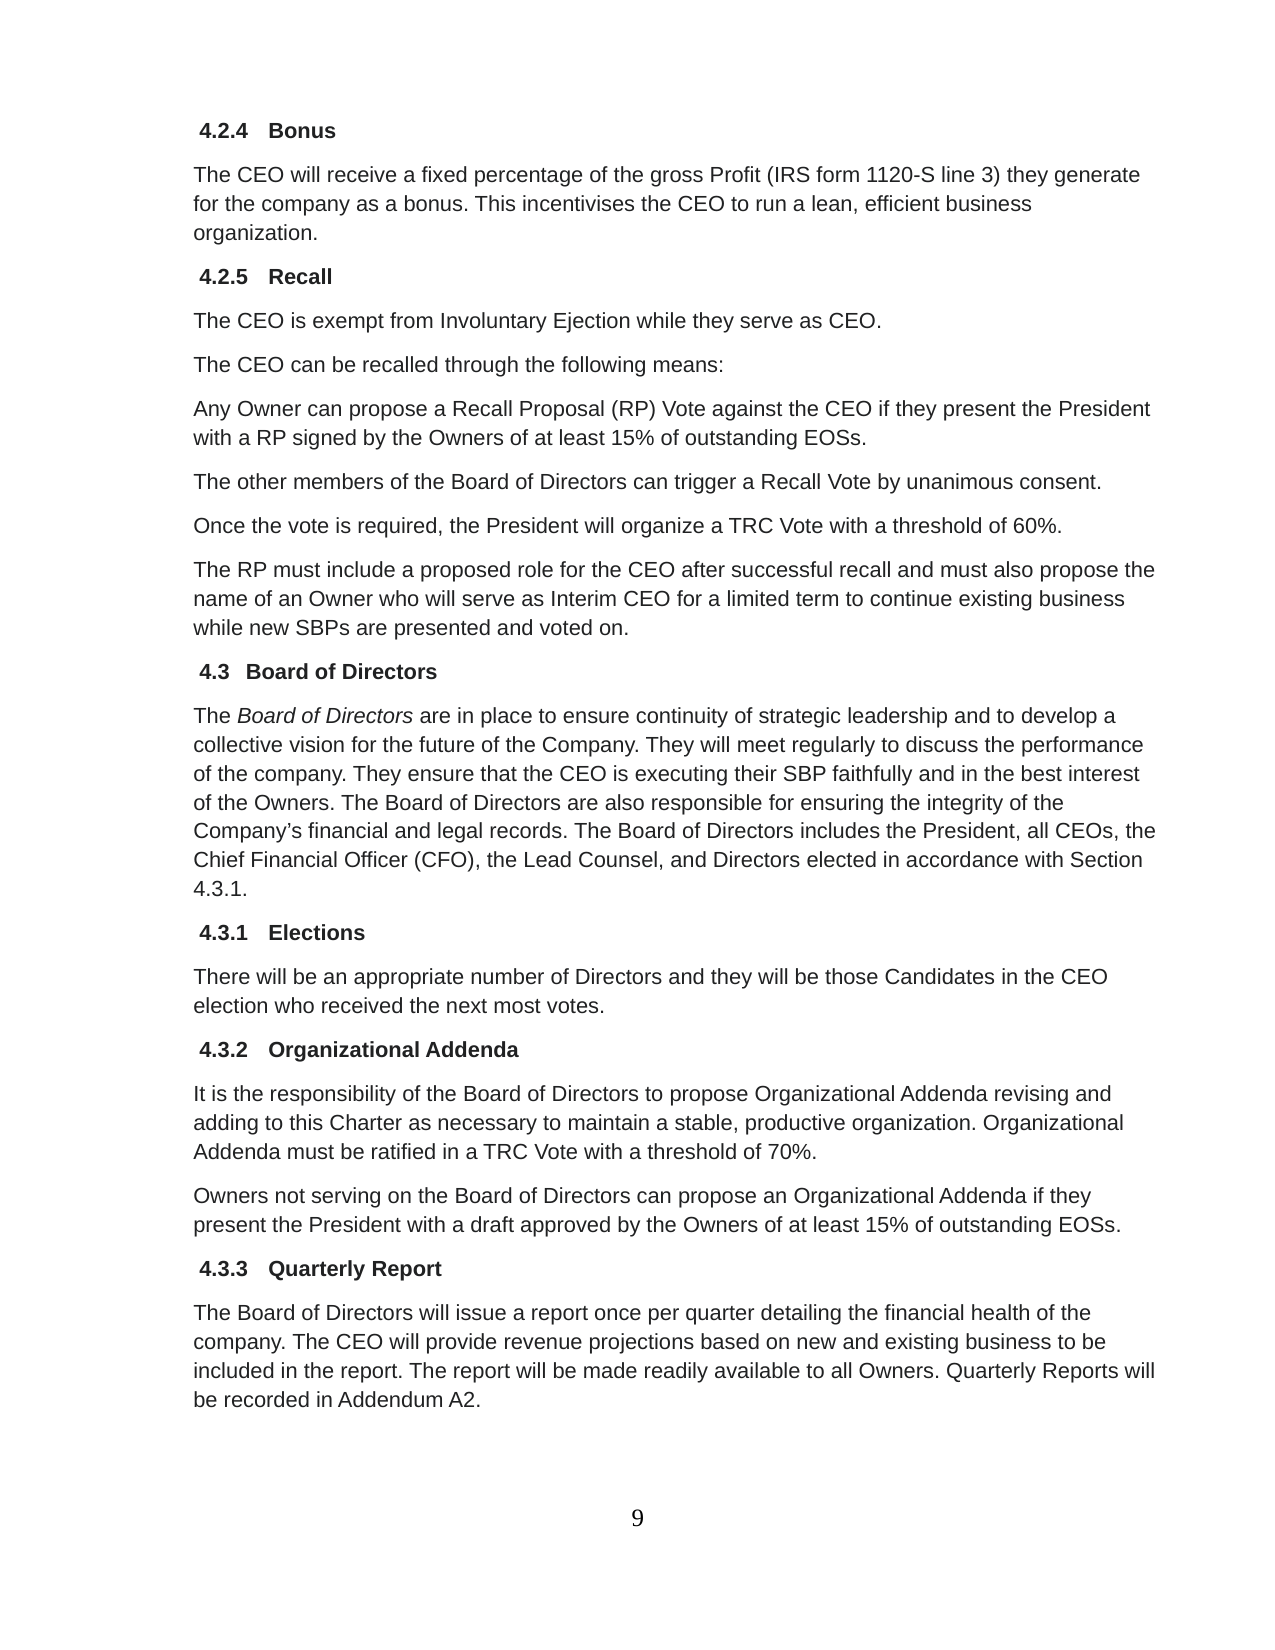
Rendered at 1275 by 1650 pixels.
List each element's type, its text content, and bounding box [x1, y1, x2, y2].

subtitle Quarterly Report [193, 1256, 1157, 1281]
list Owners not serving on the Board of Directors can propose an Organizational Addenda if they present the President with a draft approved by the Owners of at least 15% of outstanding EOSs. [193, 1183, 1157, 1237]
list The RP must include a proposed role for the CEO after successful recall and must also propose the name of an Owner who will serve as Interim CEO for a limited term to continue existing business while new SBPs are presented and voted on. [193, 557, 1157, 640]
list It is the responsibility of the Board of Directors to propose Organizational Addenda revising and adding to this Charter as necessary to maintain a stable, productive organization. Organizational Addenda must be ratified in a TRC Vote with a threshold of 70%. [193, 1081, 1157, 1164]
list The CEO will receive a fixed percentage of the gross Profit (IRS form 1120-S line 3) they generate for the company as a bonus. This incentivises the CEO to run a lean, efficient business organization. [193, 162, 1157, 245]
subtitle Bonus [193, 118, 1157, 143]
subtitle Elections [193, 920, 1157, 945]
list The CEO is exempt from Involuntary Ejection while they serve as CEO. [156, 308, 1157, 333]
subtitle Board of Directors [193, 658, 1157, 684]
list The Board of Directors will issue a report once per quarter detailing the financial health of the company. The CEO will provide revenue projections based on new and existing business to be included in the report. The report will be made readily available to all Owners. Quarterly Reports will be recorded in Addendum A2. [193, 1300, 1157, 1412]
subtitle Recall [193, 264, 1157, 289]
list Once the vote is required, the President will organize a TRC Vote with a threshold of 60%. [156, 513, 1157, 538]
list The CEO can be recalled through the following means: [156, 352, 1157, 377]
list The other members of the Board of Directors can trigger a Recall Vote by unanimous consent. [156, 469, 1157, 494]
list The Board of Directors are in place to ensure continuity of strategic leadership and to develop a collective vision for the future of the Company. They will meet regularly to discuss the performance of the company. They ensure that the CEO is executing their SBP faithfully and in the best interest of the Owners. The Board of Directors are also responsible for ensuring the integrity of the Company’s financial and legal records. The Board of Directors includes the President, all CEOs, the Chief Financial Officer (CFO), the Lead Counsel, and Directors elected in accordance with Section 4.3.1. [193, 702, 1157, 901]
subtitle Organizational Addenda [193, 1037, 1157, 1062]
list Any Owner can propose a Recall Proposal (RP) Vote against the CEO if they present the President with a RP signed by the Owners of at least 15% of outstanding EOSs. [156, 396, 1157, 450]
list There will be an appropriate number of Directors and they will be those Candidates in the CEO election who received the next most votes. [193, 964, 1157, 1018]
